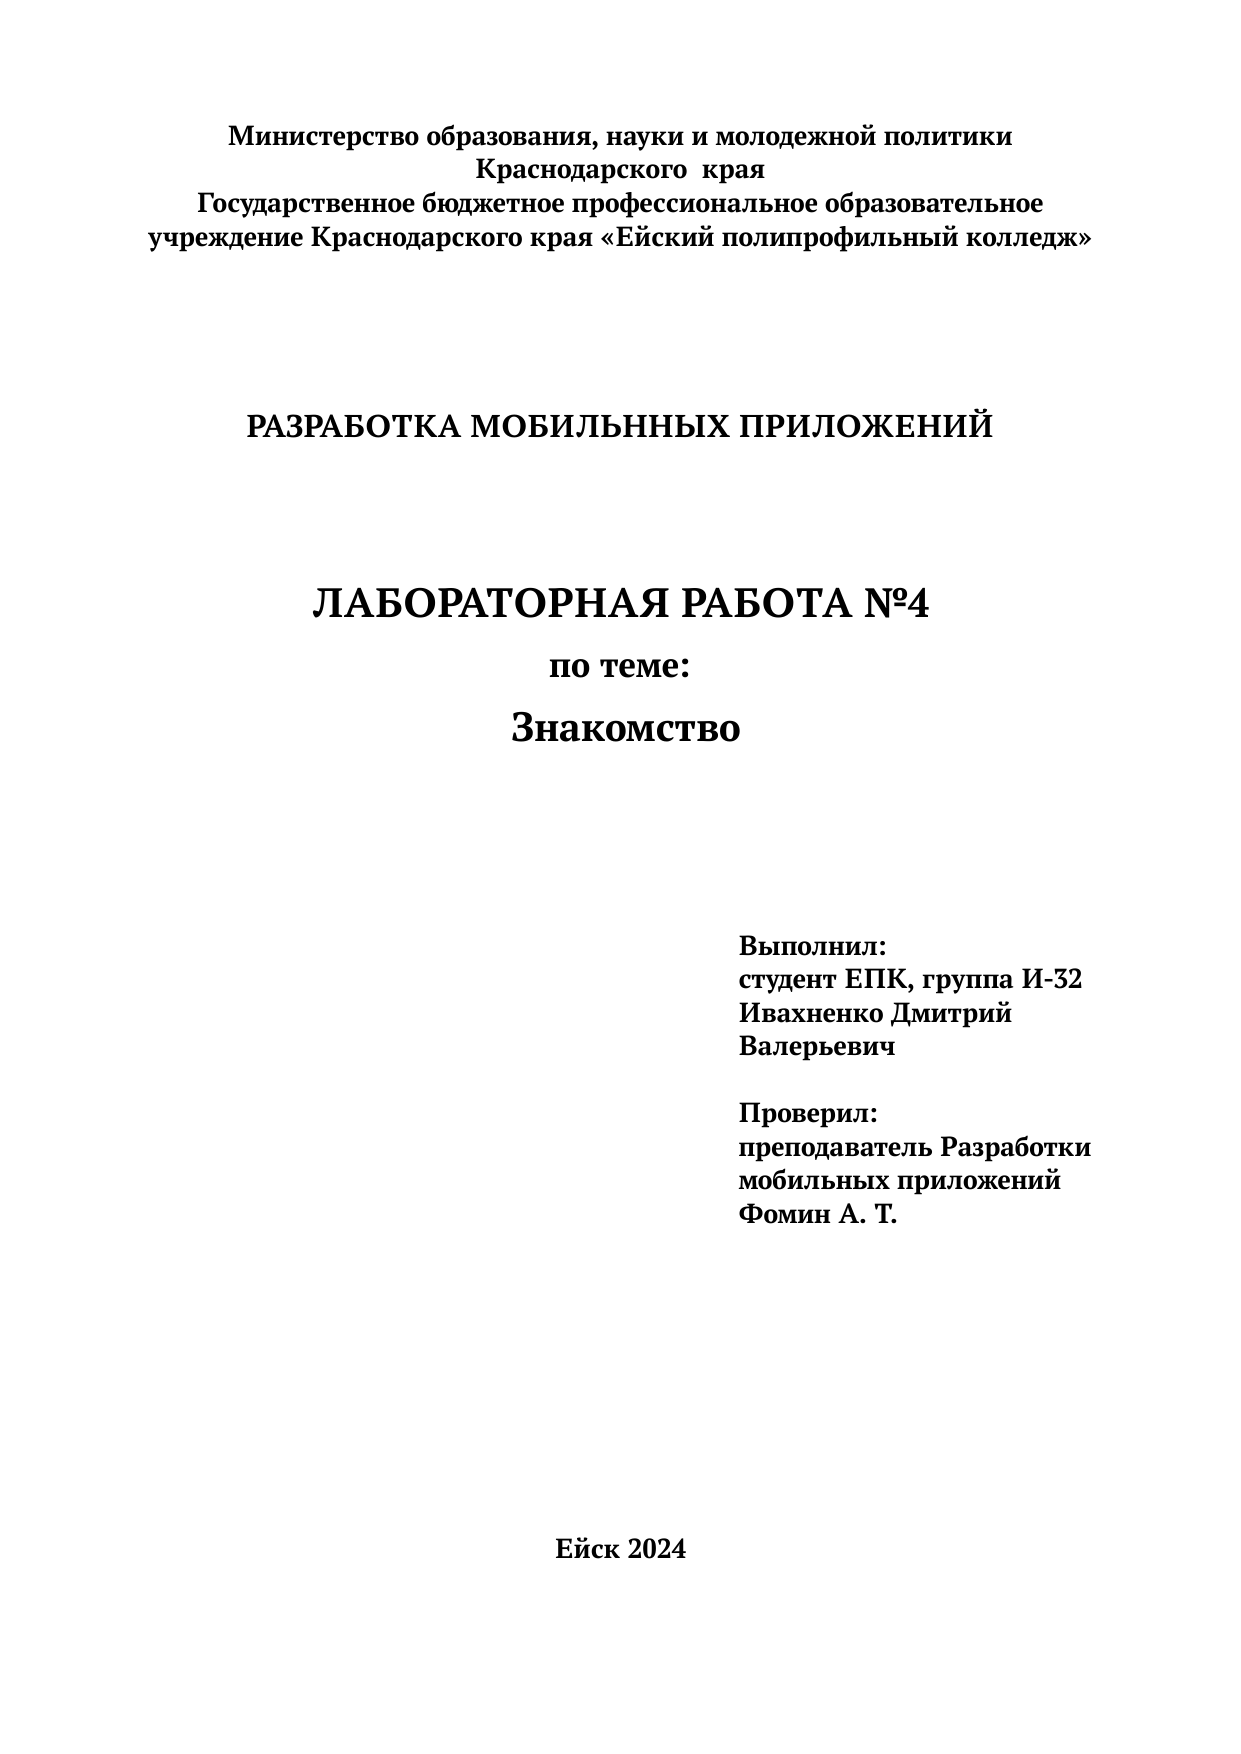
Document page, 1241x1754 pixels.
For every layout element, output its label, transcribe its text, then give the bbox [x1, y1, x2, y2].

text Краснодарского края [118, 152, 1122, 185]
list Знакомство [130, 701, 1122, 751]
text по теме: [118, 642, 1122, 686]
text Выполнил: [738, 928, 1122, 961]
text Ейск 2024 [118, 1531, 1122, 1565]
text РАЗРАБОТКА МОБИЛЬННЫХ ПРИЛОЖЕНИЙ [118, 406, 1122, 445]
text Министерство образования, науки и молодежной политики [118, 118, 1122, 152]
text Ивахненко Дмитрий Валерьевич [738, 995, 1122, 1062]
text студент ЕПК, группа И-32 [738, 961, 1122, 995]
text Проверил: [738, 1095, 1122, 1129]
text преподаватель Разработки мобильных приложений [738, 1129, 1122, 1196]
text ЛАБОРАТОРНАЯ РАБОТА №4 [118, 577, 1122, 627]
text Фомин А. Т. [738, 1196, 1122, 1229]
text Государственное бюджетное профессиональное образовательное учреждение Краснодарского края «Ейский полипрофильный колледж» [118, 185, 1122, 252]
